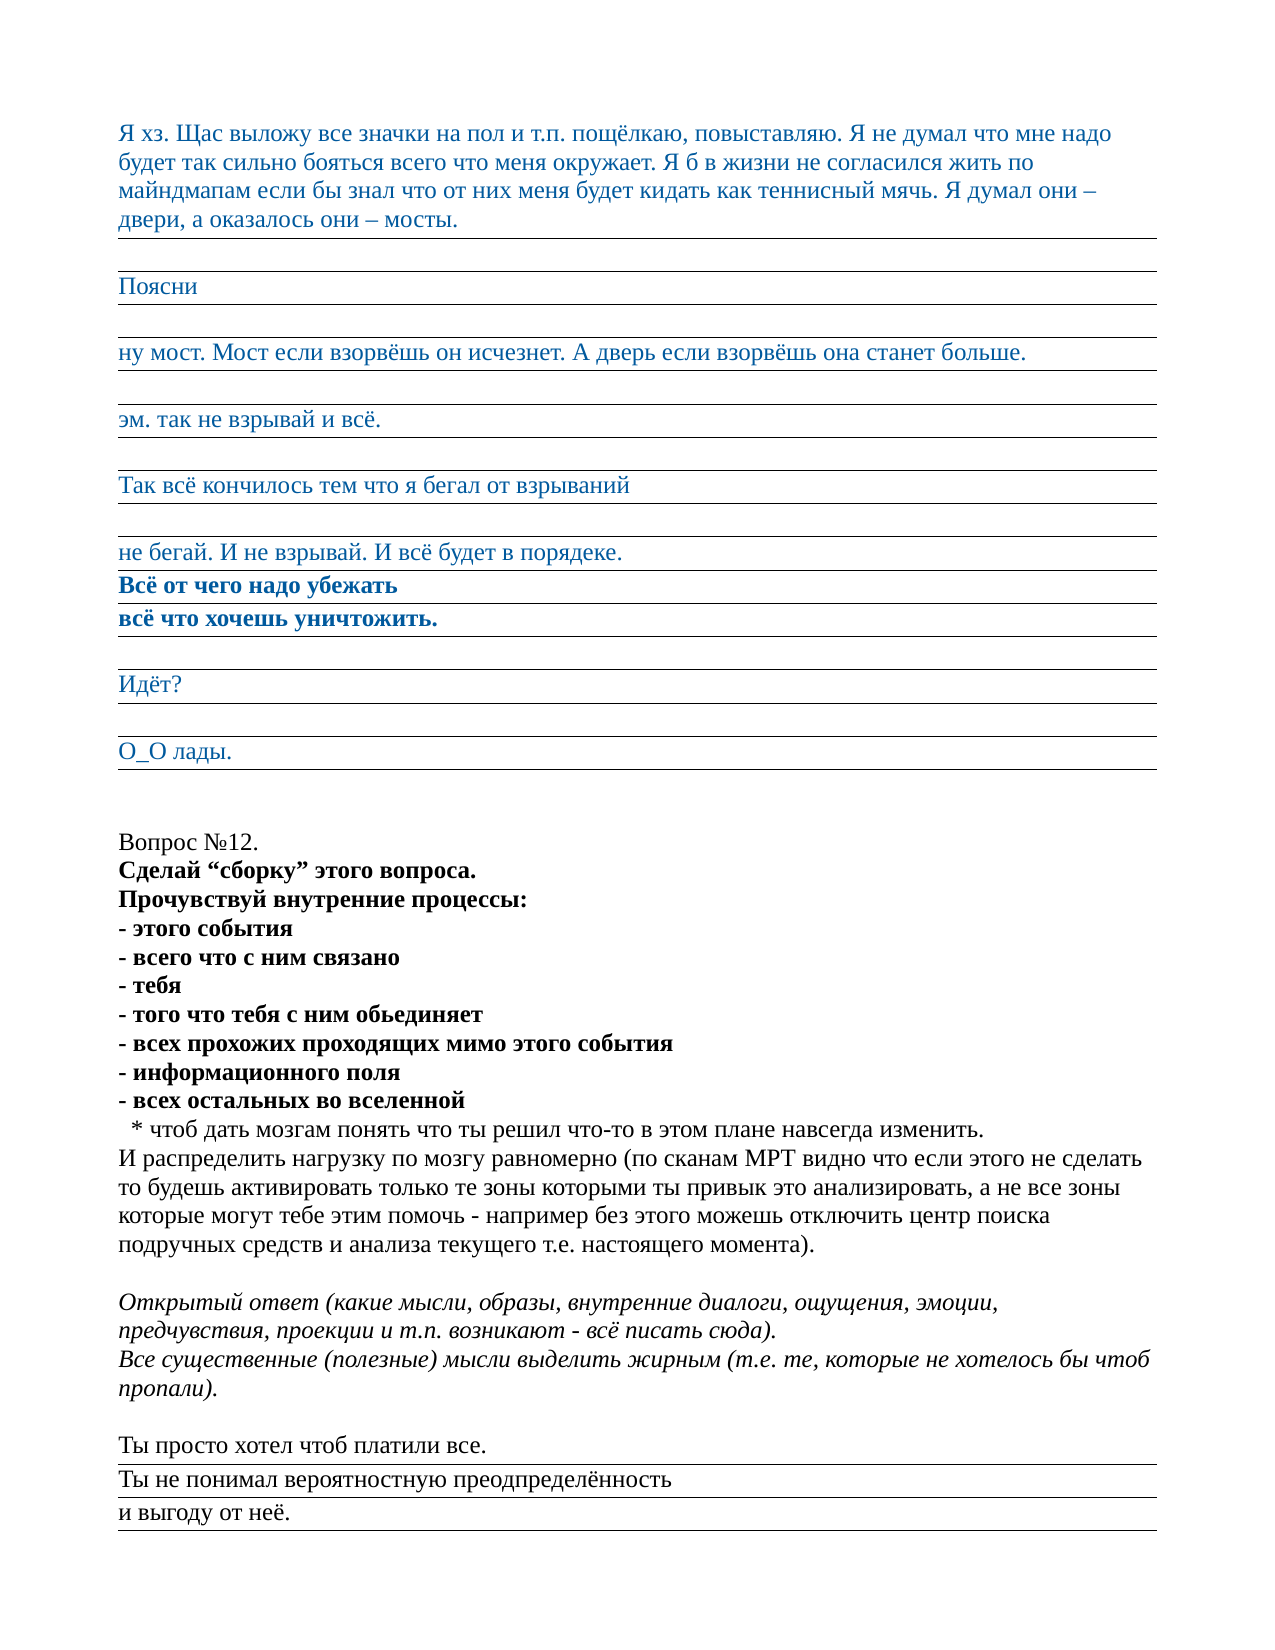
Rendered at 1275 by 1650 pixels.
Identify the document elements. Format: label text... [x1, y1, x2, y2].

text Идёт? [118, 670, 1157, 703]
text И распределить нагрузку по мозгу равномерно (по сканам МРТ видно что если этого не сделать то будешь активировать только те зоны которыми ты привык это анализировать, а не все зоны которые могут тебе этим помочь - например без этого можешь отключить центр поиска подручных средств и анализа текущего т.е. настоящего момента). [118, 1143, 1157, 1258]
text Сделай “сборку” этого вопроса. [118, 856, 1157, 884]
text - всего что с ним связано [118, 942, 1157, 971]
text Вопрос №12. [118, 827, 1157, 856]
text - тебя [118, 971, 1157, 999]
text Всё от чего надо убежать [118, 571, 1157, 603]
text О_О лады. [118, 737, 1157, 769]
text * чтоб дать мозгам понять что ты решил что-то в этом плане навсегда изменить. [118, 1114, 1157, 1143]
text - всех остальных во вселенной [118, 1086, 1157, 1114]
text и выгоду от неё. [118, 1498, 1157, 1530]
text ну мост. Мост если взорвёшь он исчезнет. А дверь если взорвёшь она станет больше. [118, 338, 1157, 370]
text Все существенные (полезные) мысли выделить жирным (т.е. те, которые не хотелось бы чтоб пропали). [118, 1344, 1157, 1402]
text всё что хочешь уничтожить. [118, 604, 1157, 636]
text Поясни [118, 272, 1157, 304]
text Я хз. Щас выложу все значки на пол и т.п. пощёлкаю, повыставляю. Я не думал что мне надо будет так сильно бояться всего что меня окружает. Я б в жизни не согласился жить по майндмапам если бы знал что от них меня будет кидать как теннисный мячь. Я думал они – двери, а оказалось они – мосты. [118, 118, 1157, 238]
text - этого события [118, 913, 1157, 942]
text эм. так не взрывай и всё. [118, 405, 1157, 437]
text - всех прохожих проходящих мимо этого события [118, 1028, 1157, 1057]
text - того что тебя с ним обьединяет [118, 999, 1157, 1028]
text Прочувствуй внутренние процессы: [118, 884, 1157, 913]
text - информационного поля [118, 1057, 1157, 1086]
text не бегай. И не взрывай. И всё будет в порядеке. [118, 537, 1157, 570]
text Так всё кончилось тем что я бегал от взрываний [118, 471, 1157, 503]
text Открытый ответ (какие мысли, образы, внутренние диалоги, ощущения, эмоции, предчувствия, проекции и т.п. возникают - всё писать сюда). [118, 1287, 1157, 1344]
text Ты просто хотел чтоб платили все. [118, 1431, 1157, 1464]
text Ты не понимал вероятностную преодпределённость [118, 1465, 1157, 1497]
